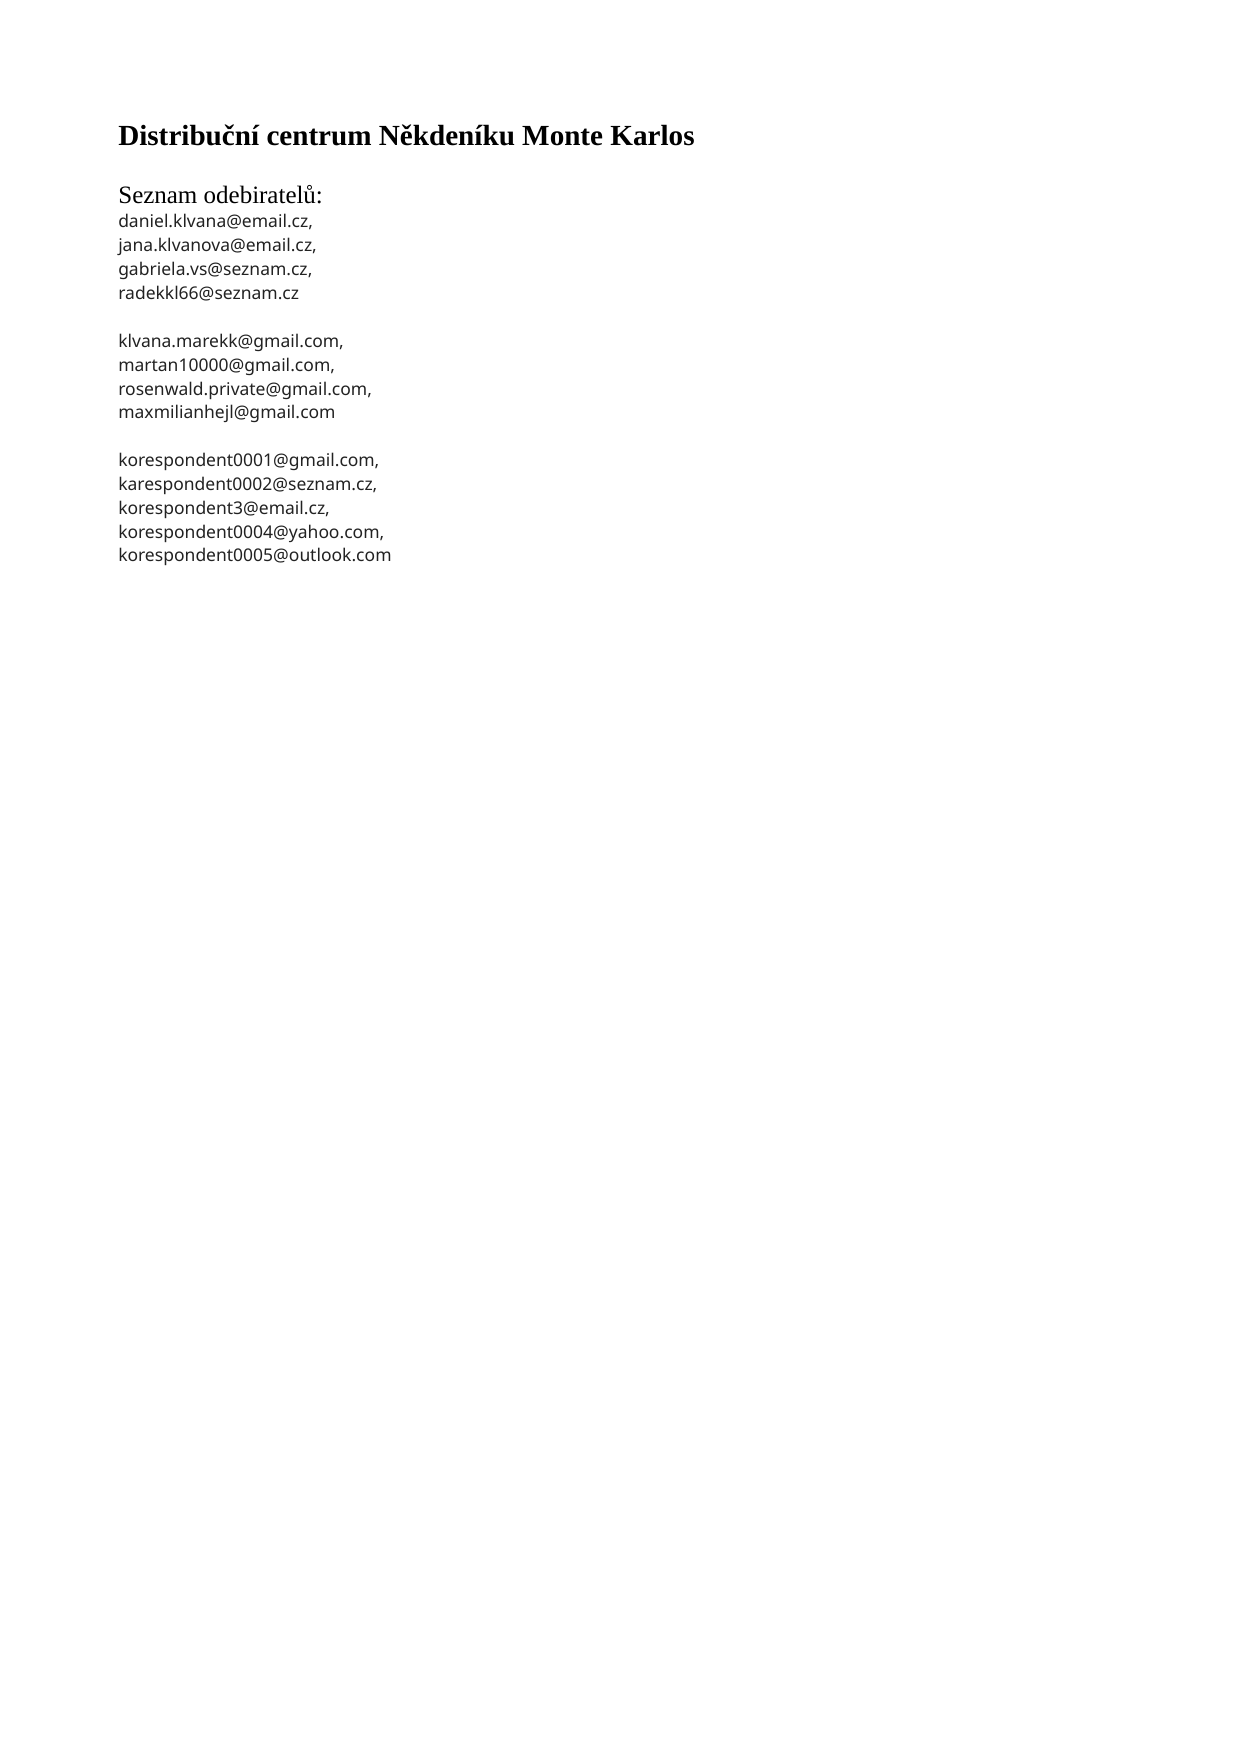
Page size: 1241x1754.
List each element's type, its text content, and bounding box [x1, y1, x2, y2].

text gabriela.vs@seznam.cz, [118, 257, 1122, 281]
text klvana.marekk@gmail.com, martan10000@gmail.com, [118, 304, 1122, 376]
text Seznam odebiratelů: [118, 180, 1122, 209]
text daniel.klvana@email.cz, [118, 209, 1122, 233]
text maxmilianhejl@gmail.com [118, 400, 1122, 424]
text Distribuční centrum Někdeníku Monte Karlos [118, 118, 1122, 152]
text korespondent0001@gmail.com, karespondent0002@seznam.cz, korespondent3@email.cz, korespondent0004@yahoo.com, korespondent0005@outlook.com [118, 448, 1122, 567]
text radekkl66@seznam.cz [118, 281, 1122, 304]
text rosenwald.private@gmail.com, [118, 376, 1122, 400]
text jana.klvanova@email.cz, [118, 233, 1122, 257]
